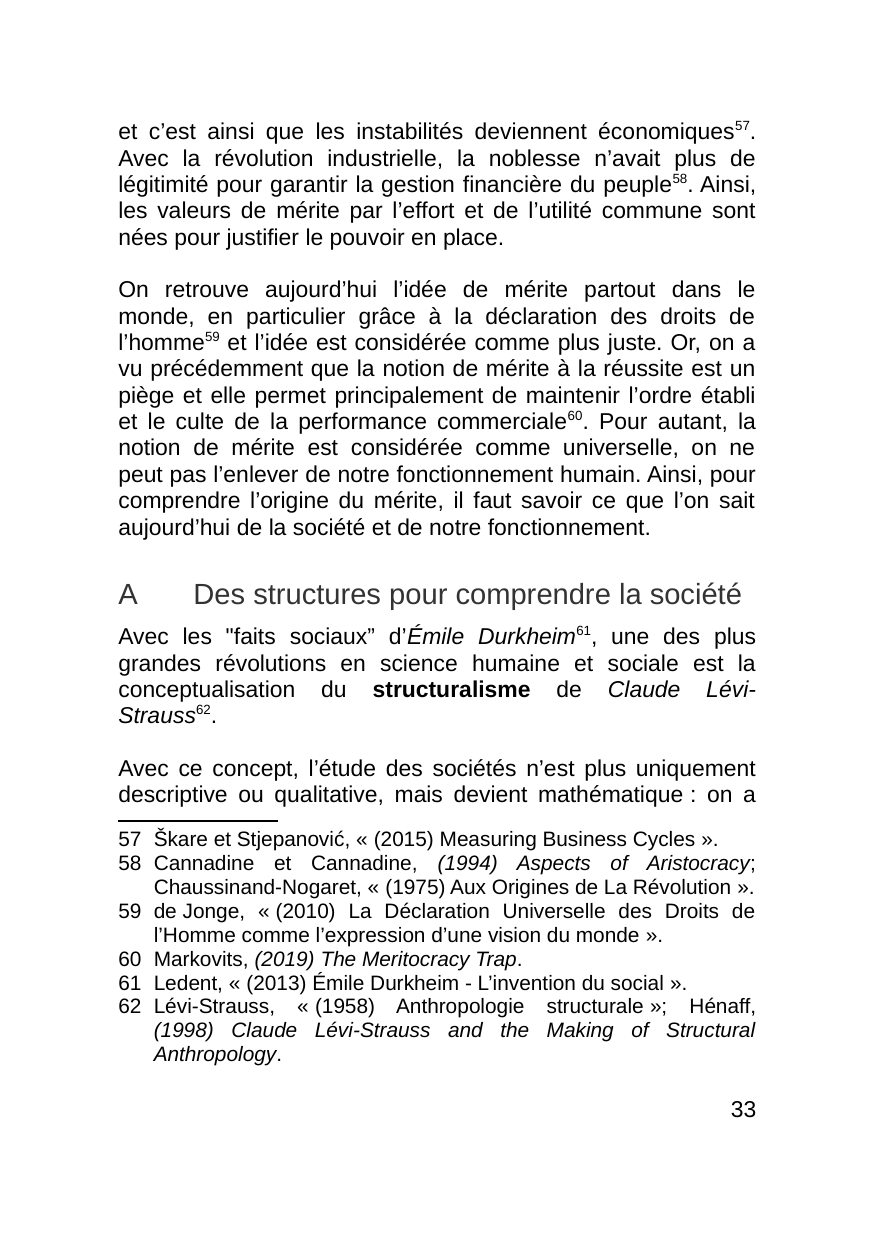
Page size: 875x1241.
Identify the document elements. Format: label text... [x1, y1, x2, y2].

text On retrouve aujourd’hui l’idée de mérite partout dans le monde, en particulier grâce à la déclaration des droits de l’homme et l’idée est considérée comme plus juste. Or, on a vu précédemment que la notion de mérite à la réussite est un piège et elle permet principalement de maintenir l’ordre établi et le culte de la performance commerciale. Pour autant, la notion de mérite est considérée comme universelle, on ne peut pas l’enlever de notre fonctionnement humain. Ainsi, pour comprendre l’origine du mérite, il faut savoir ce que l’on sait aujourd’hui de la société et de notre fonctionnement. [118, 276, 756, 540]
text Škare et Stjepanović, « (2015) Measuring Business Cycles ». [118, 827, 756, 851]
text Avec les "faits sociaux” d’Émile Durkheim, une des plus grandes révolutions en science humaine et sociale est la conceptualisation du structuralisme de Claude Lévi-Strauss. [118, 623, 756, 729]
text de Jonge, « (2010) La Déclaration Universelle des Droits de l’Homme comme l’expression d’une vision du monde ». [118, 898, 756, 946]
text Avec ce concept, l’étude des sociétés n’est plus uniquement descriptive ou qualitative, mais devient mathématique : on a [118, 755, 756, 808]
text et c’est ainsi que les instabilités deviennent économiques. Avec la révolution industrielle, la noblesse n’avait plus de légitimité pour garantir la gestion financière du peuple. Ainsi, les valeurs de mérite par l’effort et de l’utilité commune sont nées pour justifier le pouvoir en place. [118, 118, 756, 250]
subtitle Des structures pour comprendre la société [118, 577, 756, 611]
text Markovits, (2019) The Meritocracy Trap. [118, 946, 756, 970]
text Lévi-Strauss, « (1958) Anthropologie structurale »; Hénaff, (1998) Claude Lévi-Strauss and the Making of Structural Anthropology. [118, 994, 756, 1066]
text Cannadine et Cannadine, (1994) Aspects of Aristocracy; Chaussinand-Nogaret, « (1975) Aux Origines de La Révolution ». [118, 851, 756, 898]
text Ledent, « (2013) Émile Durkheim - L’invention du social ». [118, 970, 756, 994]
